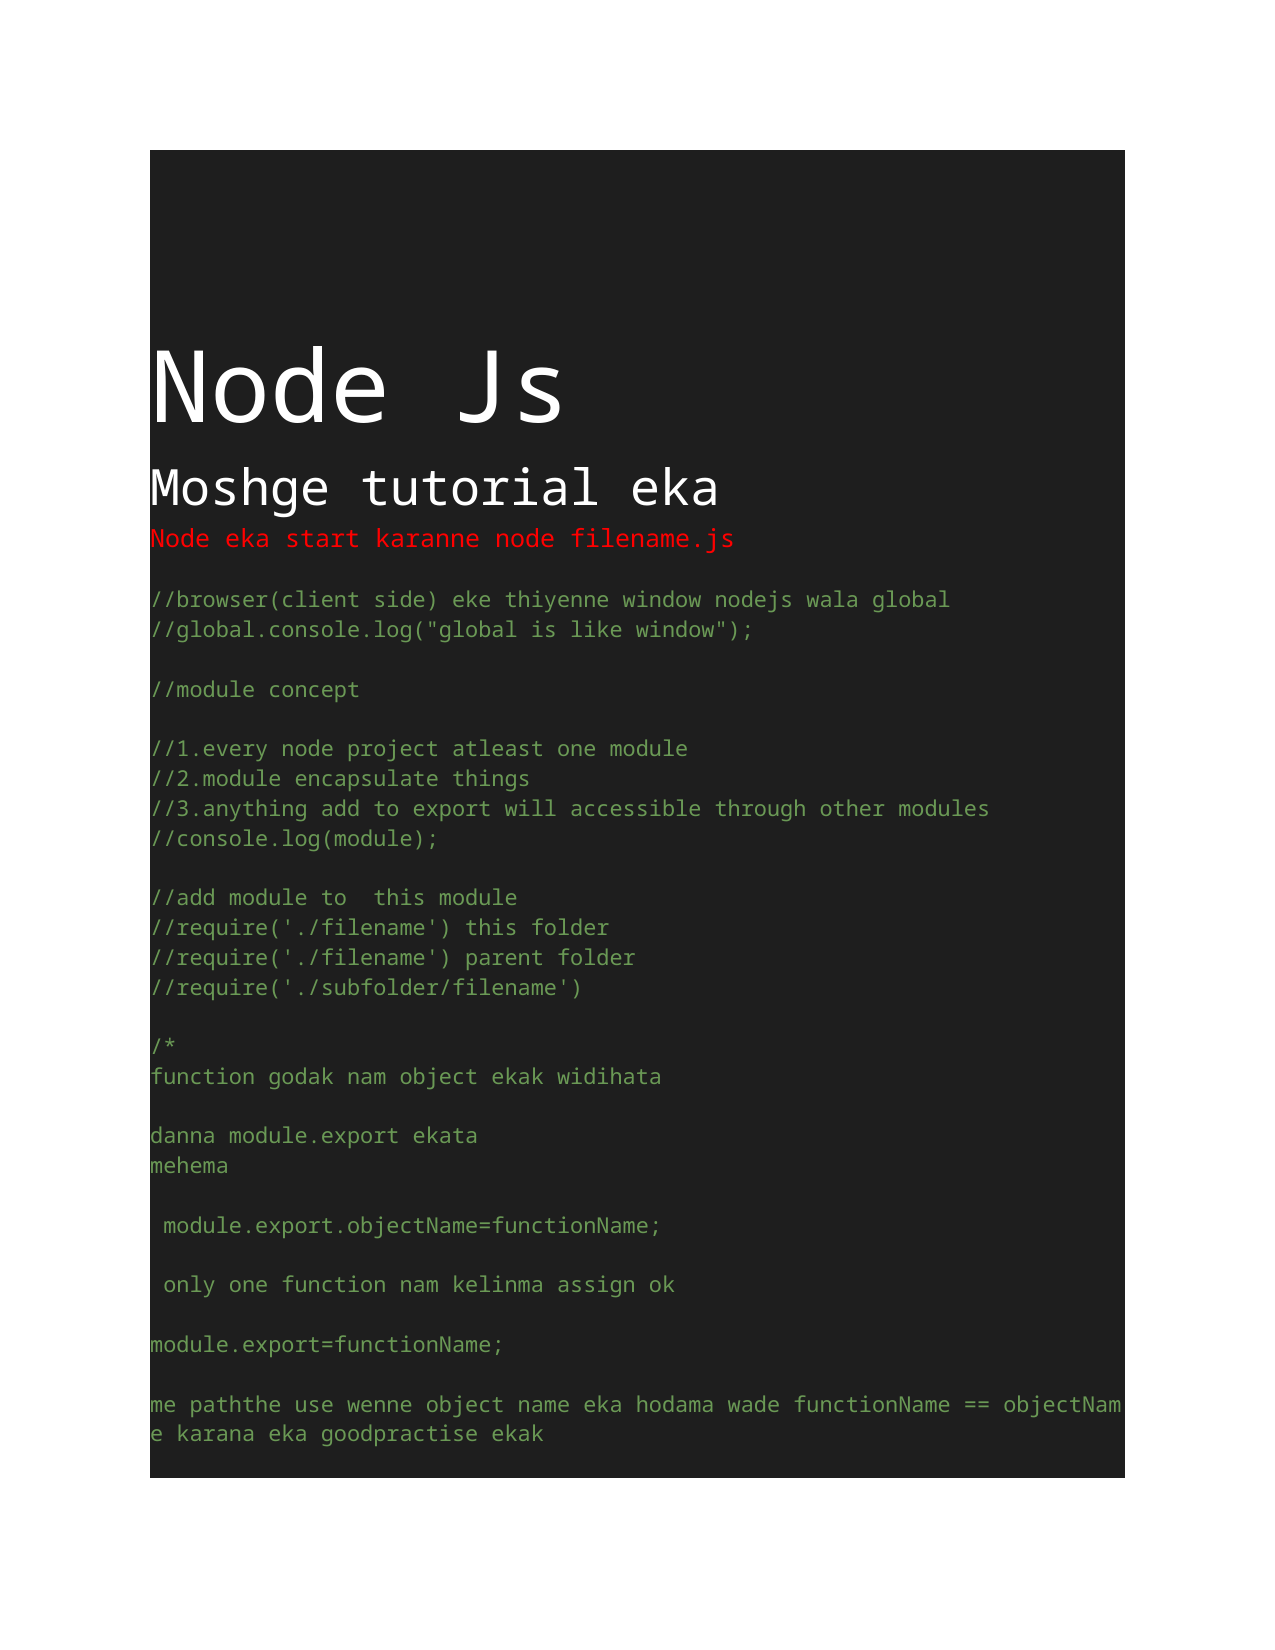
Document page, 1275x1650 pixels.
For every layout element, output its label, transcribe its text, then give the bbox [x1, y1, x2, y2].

text //require('./filename') parent folder [150, 942, 1125, 972]
text //1.every node project atleast one module [150, 733, 1125, 763]
text //require('./subfolder/filename') [150, 972, 1125, 1001]
text //add module to this module [150, 882, 1125, 912]
text /* [150, 1031, 1125, 1061]
text //browser(client side) eke thiyenne window nodejs wala global [150, 584, 1125, 614]
text //2.module encapsulate things [150, 763, 1125, 793]
text //console.log(module); [150, 823, 1125, 852]
text //require('./filename') this folder [150, 912, 1125, 942]
text //global.console.log("global is like window"); [150, 614, 1125, 644]
text me paththe use wenne object name eka hodama wade functionName == objectName karana eka goodpractise ekak [150, 1389, 1125, 1448]
text only one function nam kelinma assign ok [150, 1269, 1125, 1299]
text module.export.objectName=functionName; [150, 1210, 1125, 1240]
text //module concept [150, 674, 1125, 703]
text mehema [150, 1150, 1125, 1180]
text module.export=functionName; [150, 1329, 1125, 1359]
text function godak nam object ekak widihata [150, 1061, 1125, 1091]
text Node eka start karanne node filename.js [150, 520, 1125, 554]
text Node Js [150, 316, 1125, 452]
text danna module.export ekata [150, 1121, 1125, 1150]
text //3.anything add to export will accessible through other modules [150, 793, 1125, 823]
text Moshge tutorial eka [150, 452, 1125, 520]
